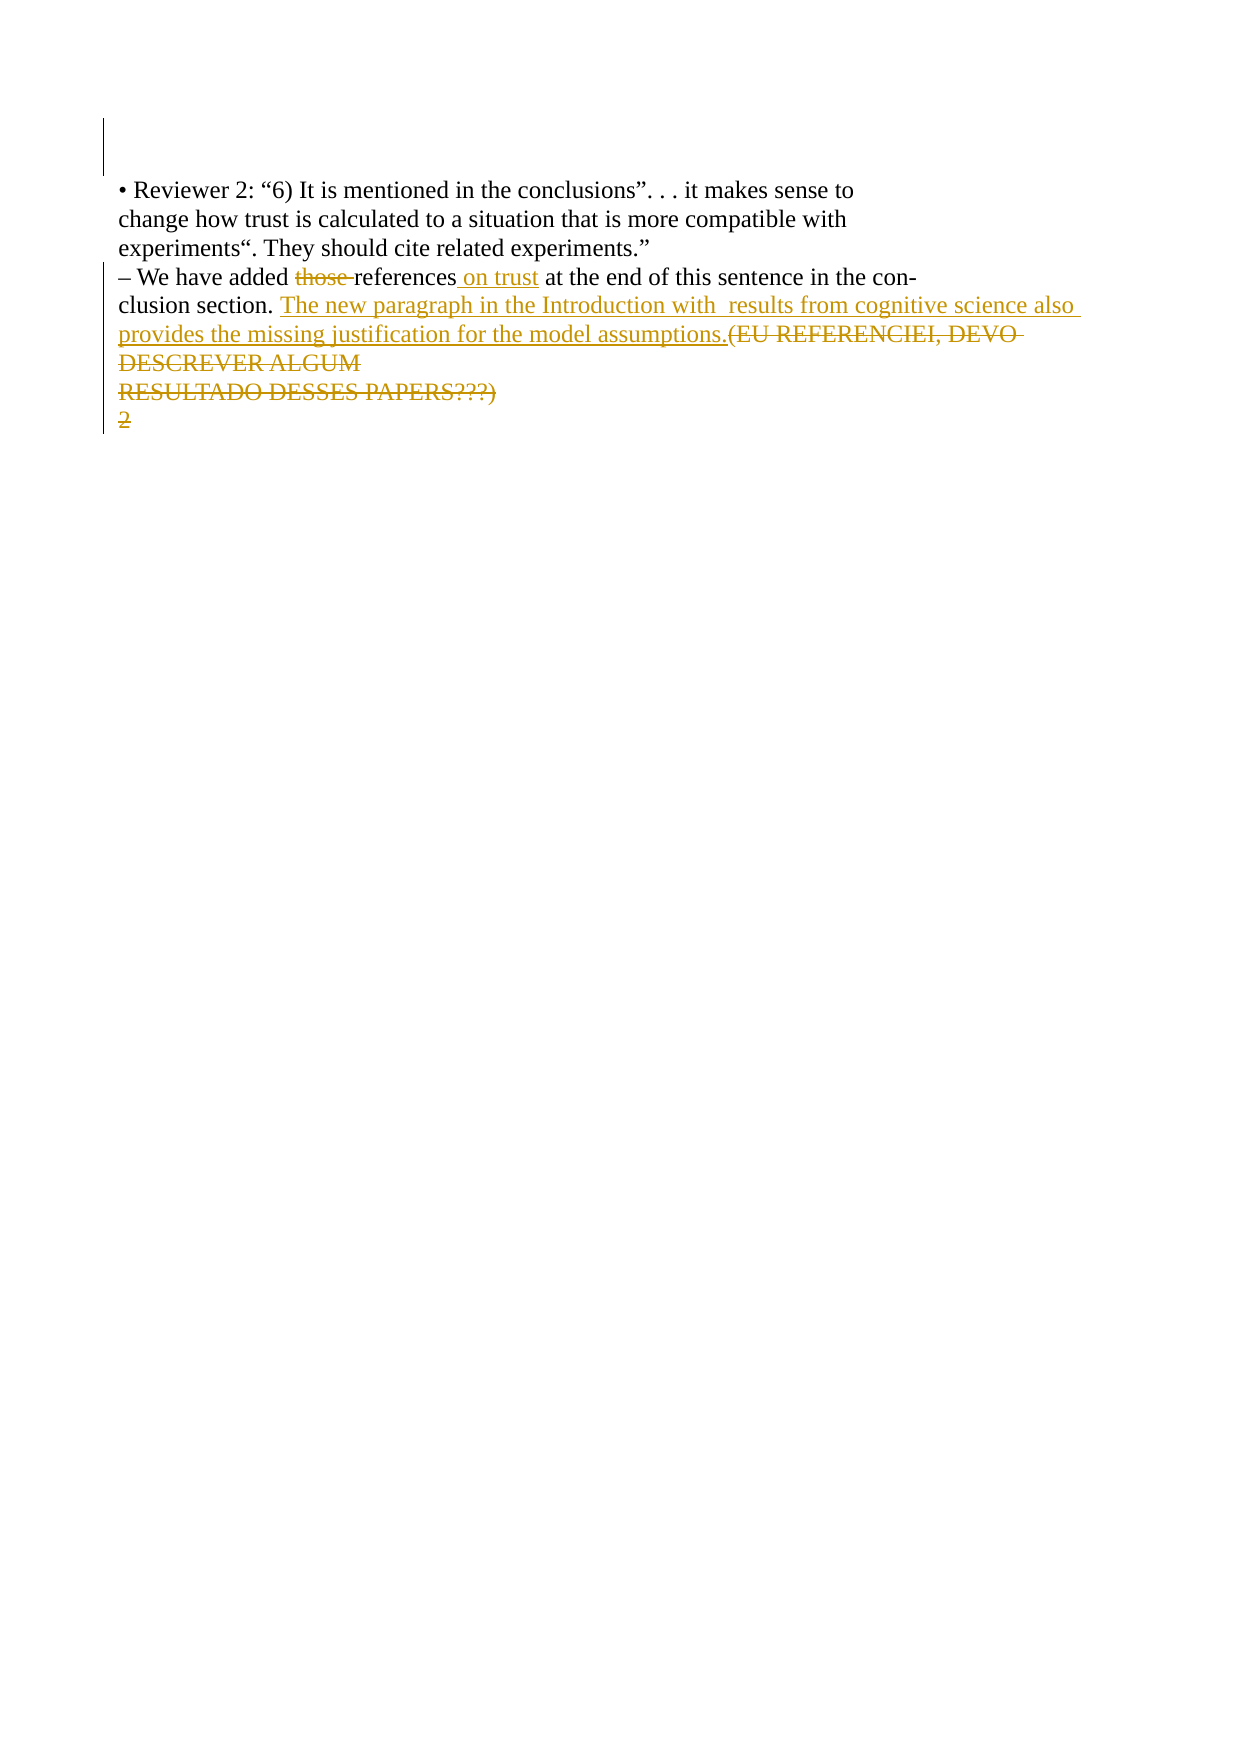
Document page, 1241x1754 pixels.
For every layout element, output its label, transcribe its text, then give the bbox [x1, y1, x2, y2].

text experiments“. They should cite related experiments.” [118, 233, 1122, 262]
text clusion section. The new paragraph in the Introduction with results from cognitive science also provides the missing justification for the model assumptions. [118, 291, 1122, 377]
text change how trust is calculated to a situation that is more compatible with [118, 204, 1122, 233]
text • Reviewer 2: “6) It is mentioned in the conclusions”. . . it makes sense to [118, 176, 1122, 204]
text – We have added references on trust at the end of this sentence in the con- [118, 262, 1122, 291]
